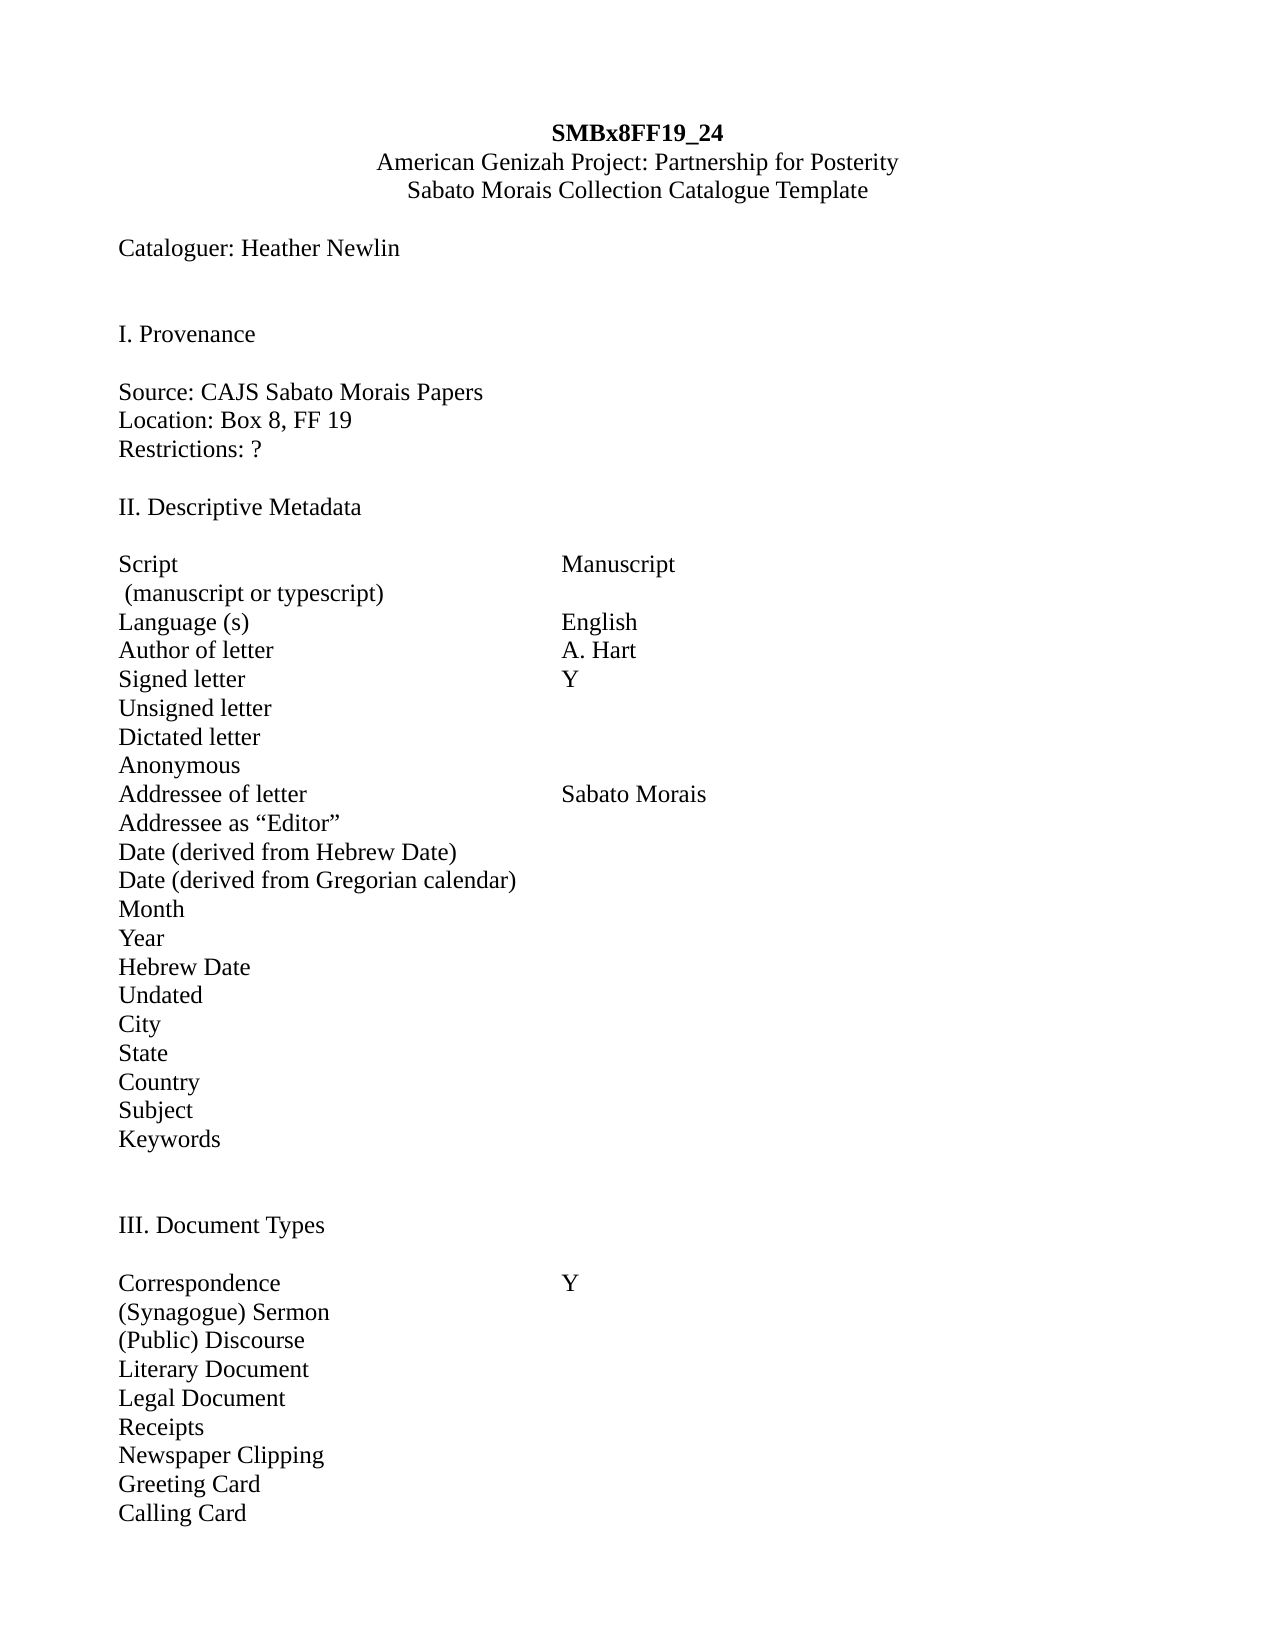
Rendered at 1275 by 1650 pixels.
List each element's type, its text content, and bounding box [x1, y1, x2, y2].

text Location: Box 8, FF 19 [118, 406, 1157, 434]
text Restrictions: ? [118, 434, 1157, 463]
text (manuscript or typescript) [118, 578, 1157, 607]
text Country [118, 1067, 1157, 1096]
text City [118, 1009, 1157, 1038]
text Greeting Card [118, 1469, 1157, 1498]
text Addressee as “Editor” [118, 808, 1157, 837]
text Newspaper Clipping [118, 1441, 1157, 1469]
text Literary Document [118, 1354, 1157, 1383]
text State [118, 1038, 1157, 1067]
text Month [118, 894, 1157, 923]
text SMBx8FF19_24 [118, 118, 1157, 147]
text Calling Card [118, 1498, 1157, 1527]
text Addressee of letter Sabato Morais [118, 779, 1157, 808]
text I. Provenance [118, 319, 1157, 348]
text Dictated letter [118, 722, 1157, 751]
text Language (s) English [118, 607, 1157, 636]
text Date (derived from Gregorian calendar) [118, 866, 1157, 894]
text Author of letter A. Hart [118, 636, 1157, 664]
text Source: CAJS Sabato Morais Papers [118, 377, 1157, 406]
text (Synagogue) Sermon [118, 1297, 1157, 1326]
text Hebrew Date [118, 952, 1157, 981]
text Undated [118, 981, 1157, 1009]
text Cataloguer: Heather Newlin [118, 233, 1157, 262]
text Date (derived from Hebrew Date) [118, 837, 1157, 866]
text Signed letter Y [118, 664, 1157, 693]
text American Genizah Project: Partnership for Posterity [118, 147, 1157, 176]
text Anonymous [118, 751, 1157, 779]
text (Public) Discourse [118, 1326, 1157, 1354]
text Sabato Morais Collection Catalogue Template [118, 176, 1157, 204]
text Year [118, 923, 1157, 952]
text Receipts [118, 1412, 1157, 1441]
text Legal Document [118, 1383, 1157, 1412]
text Subject [118, 1096, 1157, 1124]
text Script Manuscript [118, 549, 1157, 578]
text Unsigned letter [118, 693, 1157, 722]
text III. Document Types [118, 1211, 1157, 1239]
text Keywords [118, 1124, 1157, 1153]
text Correspondence Y [118, 1268, 1157, 1297]
text II. Descriptive Metadata [118, 492, 1157, 521]
